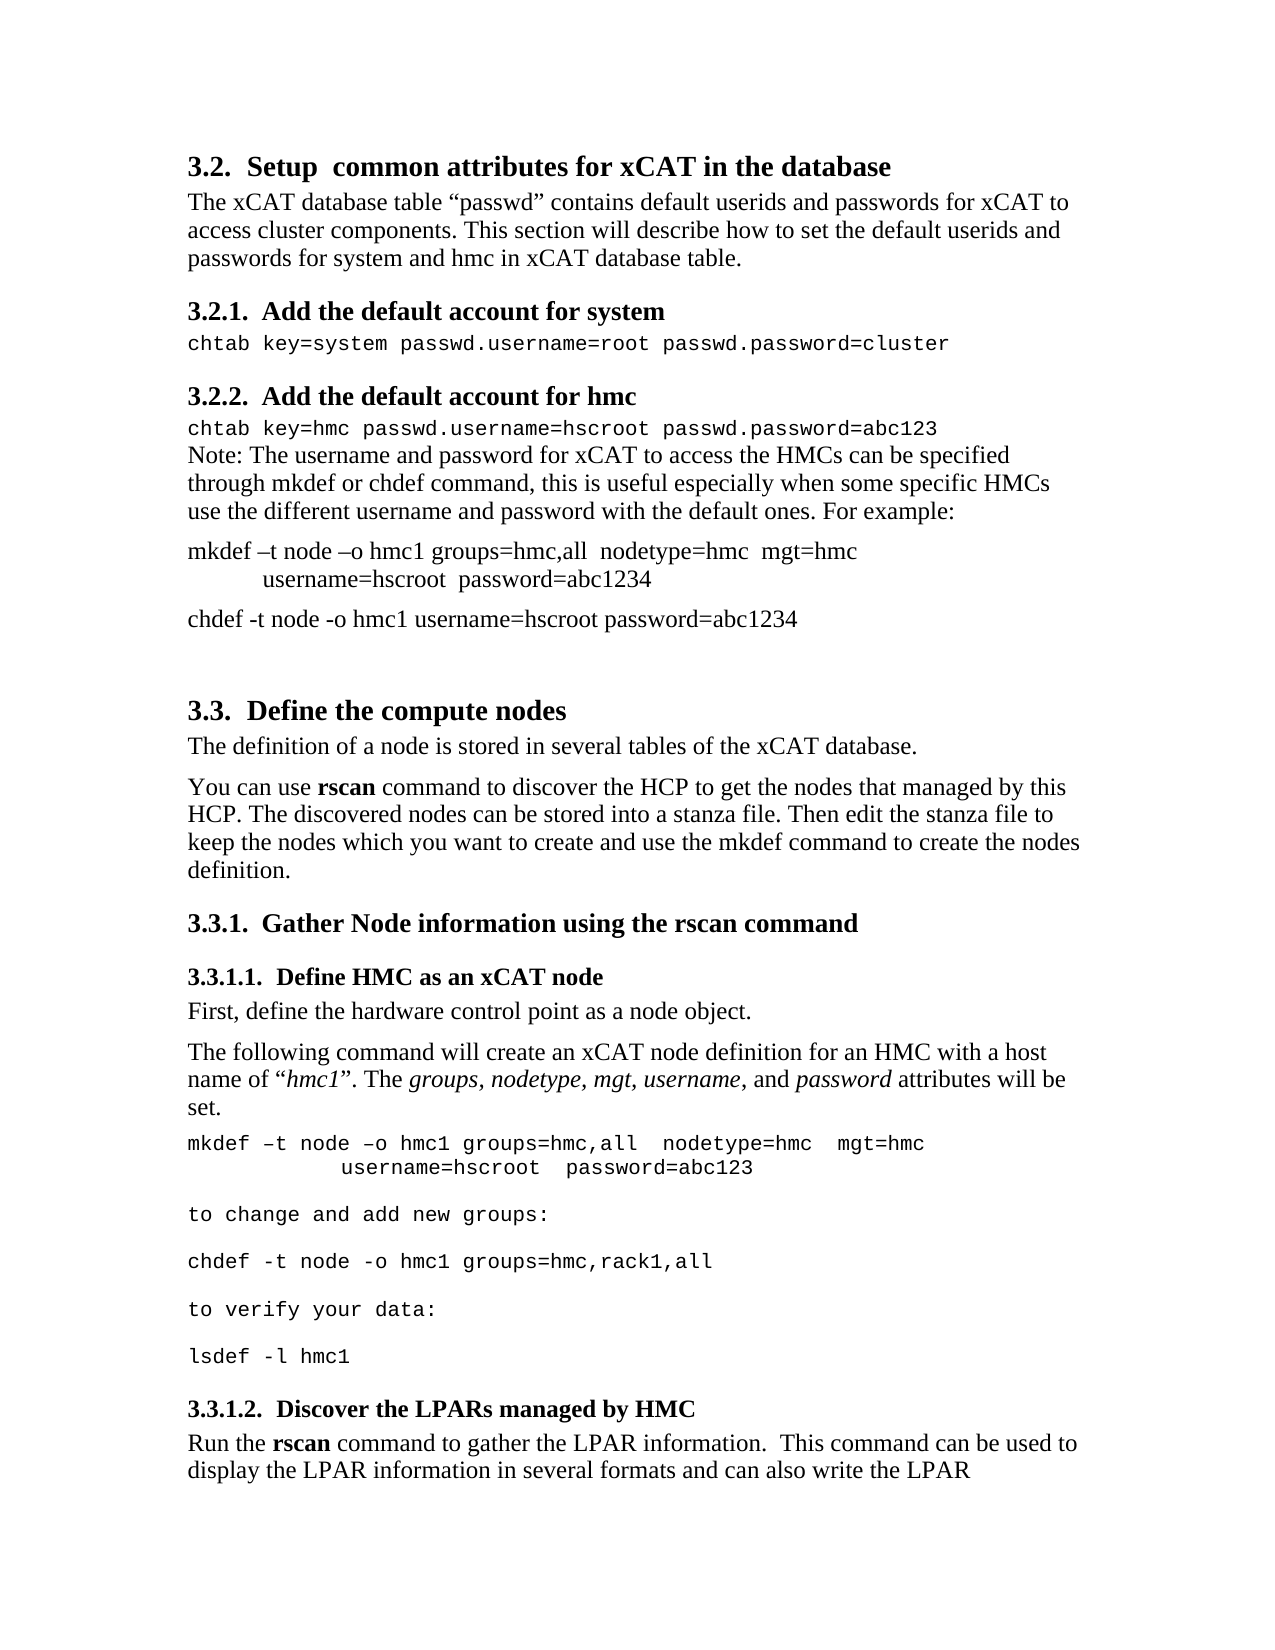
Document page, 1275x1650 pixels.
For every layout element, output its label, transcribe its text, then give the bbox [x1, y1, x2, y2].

subtitle Gather Node information using the rscan command [187, 908, 1087, 938]
text lsdef -l hmc1 [187, 1346, 1087, 1370]
subtitle Define HMC as an xCAT node [187, 963, 1087, 991]
subtitle Discover the LPARs managed by HMC [187, 1395, 1087, 1422]
list The definition of a node is stored in several tables of the xCAT database. [187, 732, 1087, 760]
list The following command will create an xCAT node definition for an HMC with a host name of “hmc1”. The groups, nodetype, mgt, username, and password attributes will be set. [187, 1038, 1087, 1121]
text to verify your data: [187, 1299, 1087, 1322]
text chdef -t node -o hmc1 groups=hmc,rack1,all [187, 1251, 1087, 1275]
subtitle Add the default account for system [187, 297, 1087, 327]
text to change and add new groups: [187, 1204, 1087, 1228]
list You can use rscan command to discover the HCP to get the nodes that managed by this HCP. The discovered nodes can be stored into a stanza file. Then edit the stanza file to keep the nodes which you want to create and use the mkdef command to create the nodes definition. [187, 773, 1087, 883]
list Run the rscan command to gather the LPAR information. This command can be used to display the LPAR information in several formats and can also write the LPAR [187, 1429, 1087, 1484]
list mkdef –t node –o hmc1 groups=hmc,all nodetype=hmc mgt=hmc username=hscroot password=abc1234 [187, 537, 1087, 592]
subtitle Define the compute nodes [187, 694, 1087, 726]
subtitle Add the default account for hmc [187, 382, 1087, 412]
subtitle Setup common attributes for xCAT in the database [187, 150, 1087, 182]
list Note: The username and password for xCAT to access the HMCs can be specified through mkdef or chdef command, this is useful especially when some specific HMCs use the different username and password with the default ones. For example: [187, 441, 1087, 524]
text chtab key=hmc passwd.username=hscroot passwd.password=abc123 [187, 418, 1087, 441]
list chdef -t node -o hmc1 username=hscroot password=abc1234 [187, 605, 1087, 633]
list The xCAT database table “passwd” contains default userids and passwords for xCAT to access cluster components. This section will describe how to set the default userids and passwords for system and hmc in xCAT database table. [187, 188, 1087, 272]
text chtab key=system passwd.username=root passwd.password=cluster [187, 333, 1087, 357]
text mkdef –t node –o hmc1 groups=hmc,all nodetype=hmc mgt=hmc username=hscroot password=abc123 [187, 1133, 1087, 1181]
list First, define the hardware control point as a node object. [187, 997, 1087, 1025]
